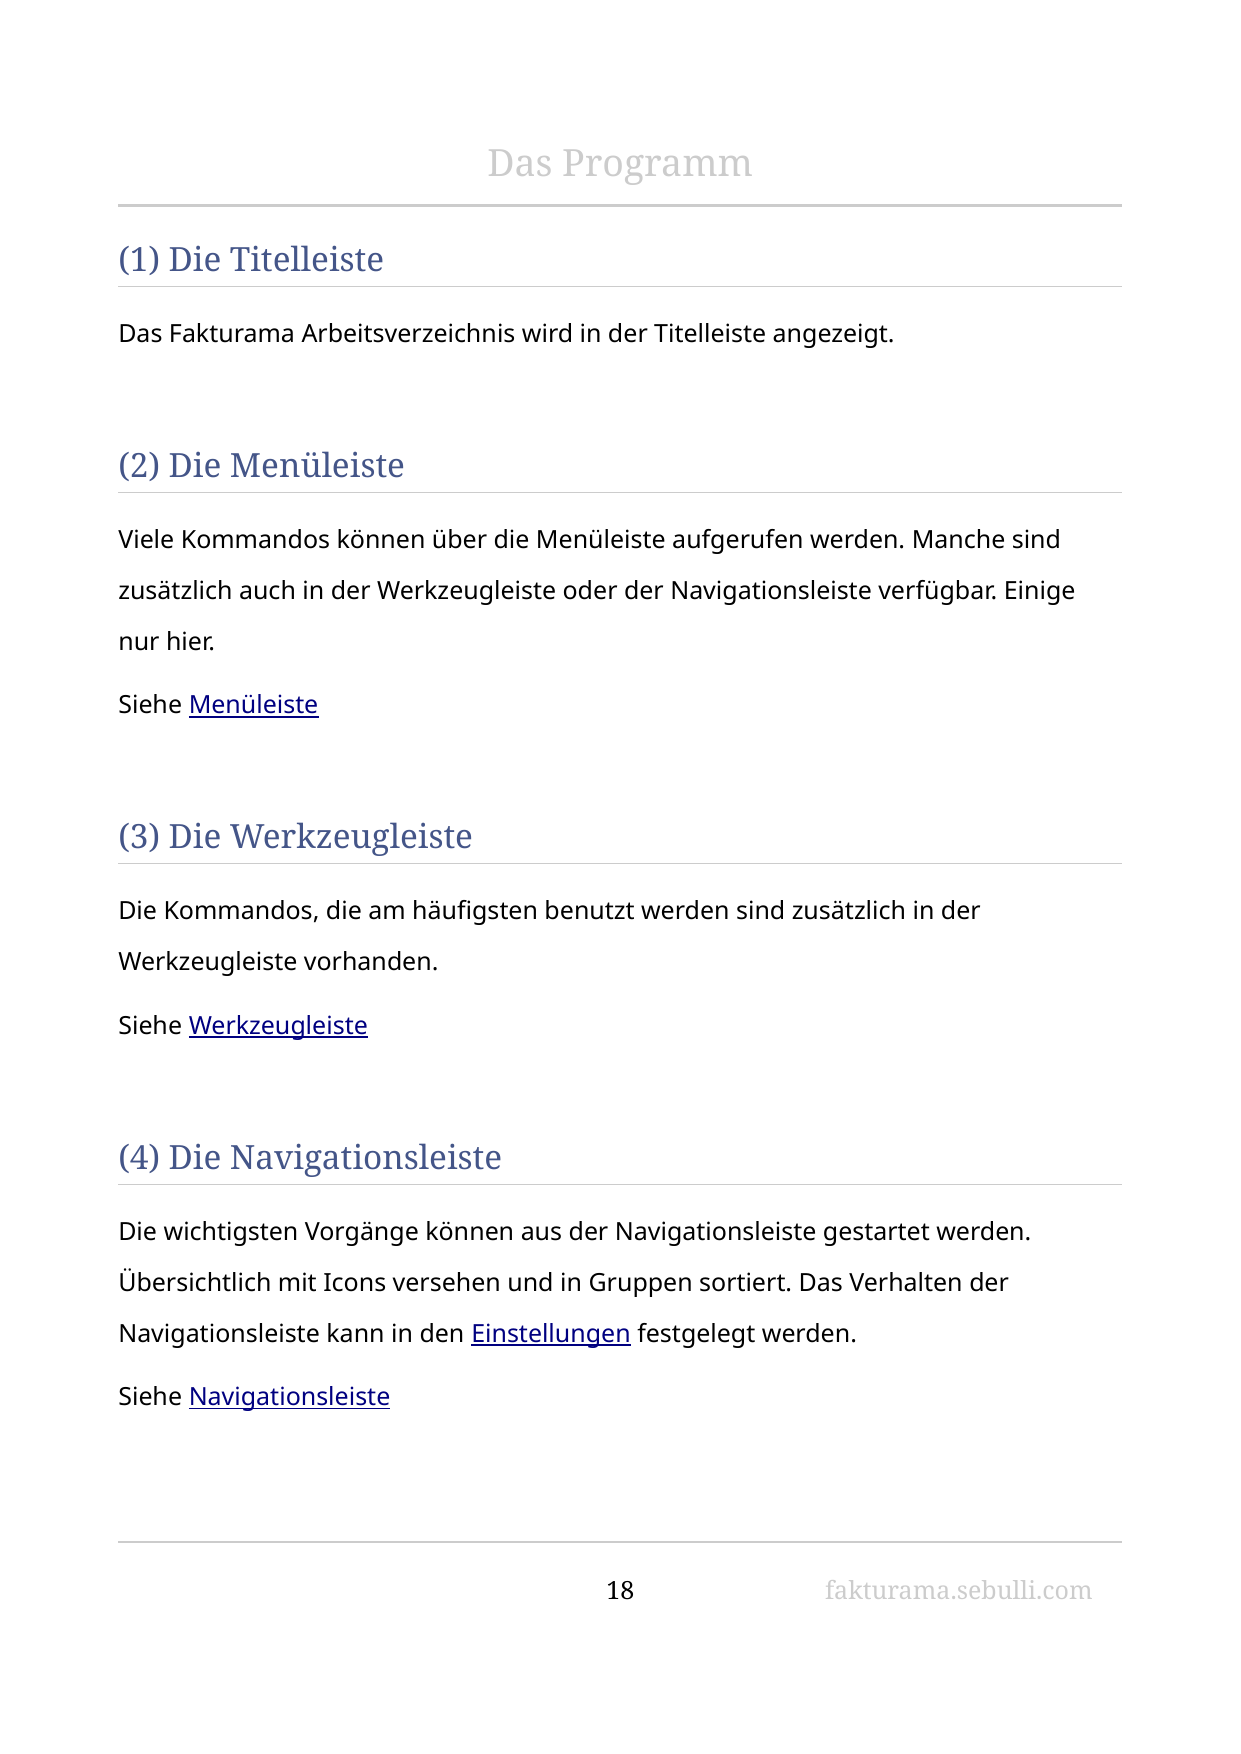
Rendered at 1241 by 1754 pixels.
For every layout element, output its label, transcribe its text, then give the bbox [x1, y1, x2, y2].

text Viele Kommandos können über die Menüleiste aufgerufen werden. Manche sind zusätzlich auch in der Werkzeugleiste oder der Navigationsleiste verfügbar. Einige nur hier. [118, 522, 1122, 658]
text Die wichtigsten Vorgänge können aus der Navigationsleiste gestartet werden. Übersichtlich mit Icons versehen und in Gruppen sortiert. Das Verhalten der Navigationsleiste kann in den Einstellungen festgelegt werden. [118, 1213, 1122, 1349]
subtitle (1) Die Titelleiste [118, 236, 1122, 286]
subtitle (3) Die Werkzeugleiste [118, 813, 1122, 863]
text Siehe Navigationsleiste [118, 1379, 1122, 1413]
text Siehe Werkzeugleiste [118, 1007, 1122, 1042]
text Siehe Menüleiste [118, 687, 1122, 721]
subtitle (4) Die Navigationsleiste [118, 1133, 1122, 1184]
text Die Kommandos, die am häufigsten benutzt werden sind zusätzlich in der Werkzeugleiste vorhanden. [118, 893, 1122, 978]
subtitle (2) Die Menüleiste [118, 442, 1122, 492]
text Das Fakturama Arbeitsverzeichnis wird in der Titelleiste angezeigt. [118, 316, 1122, 350]
